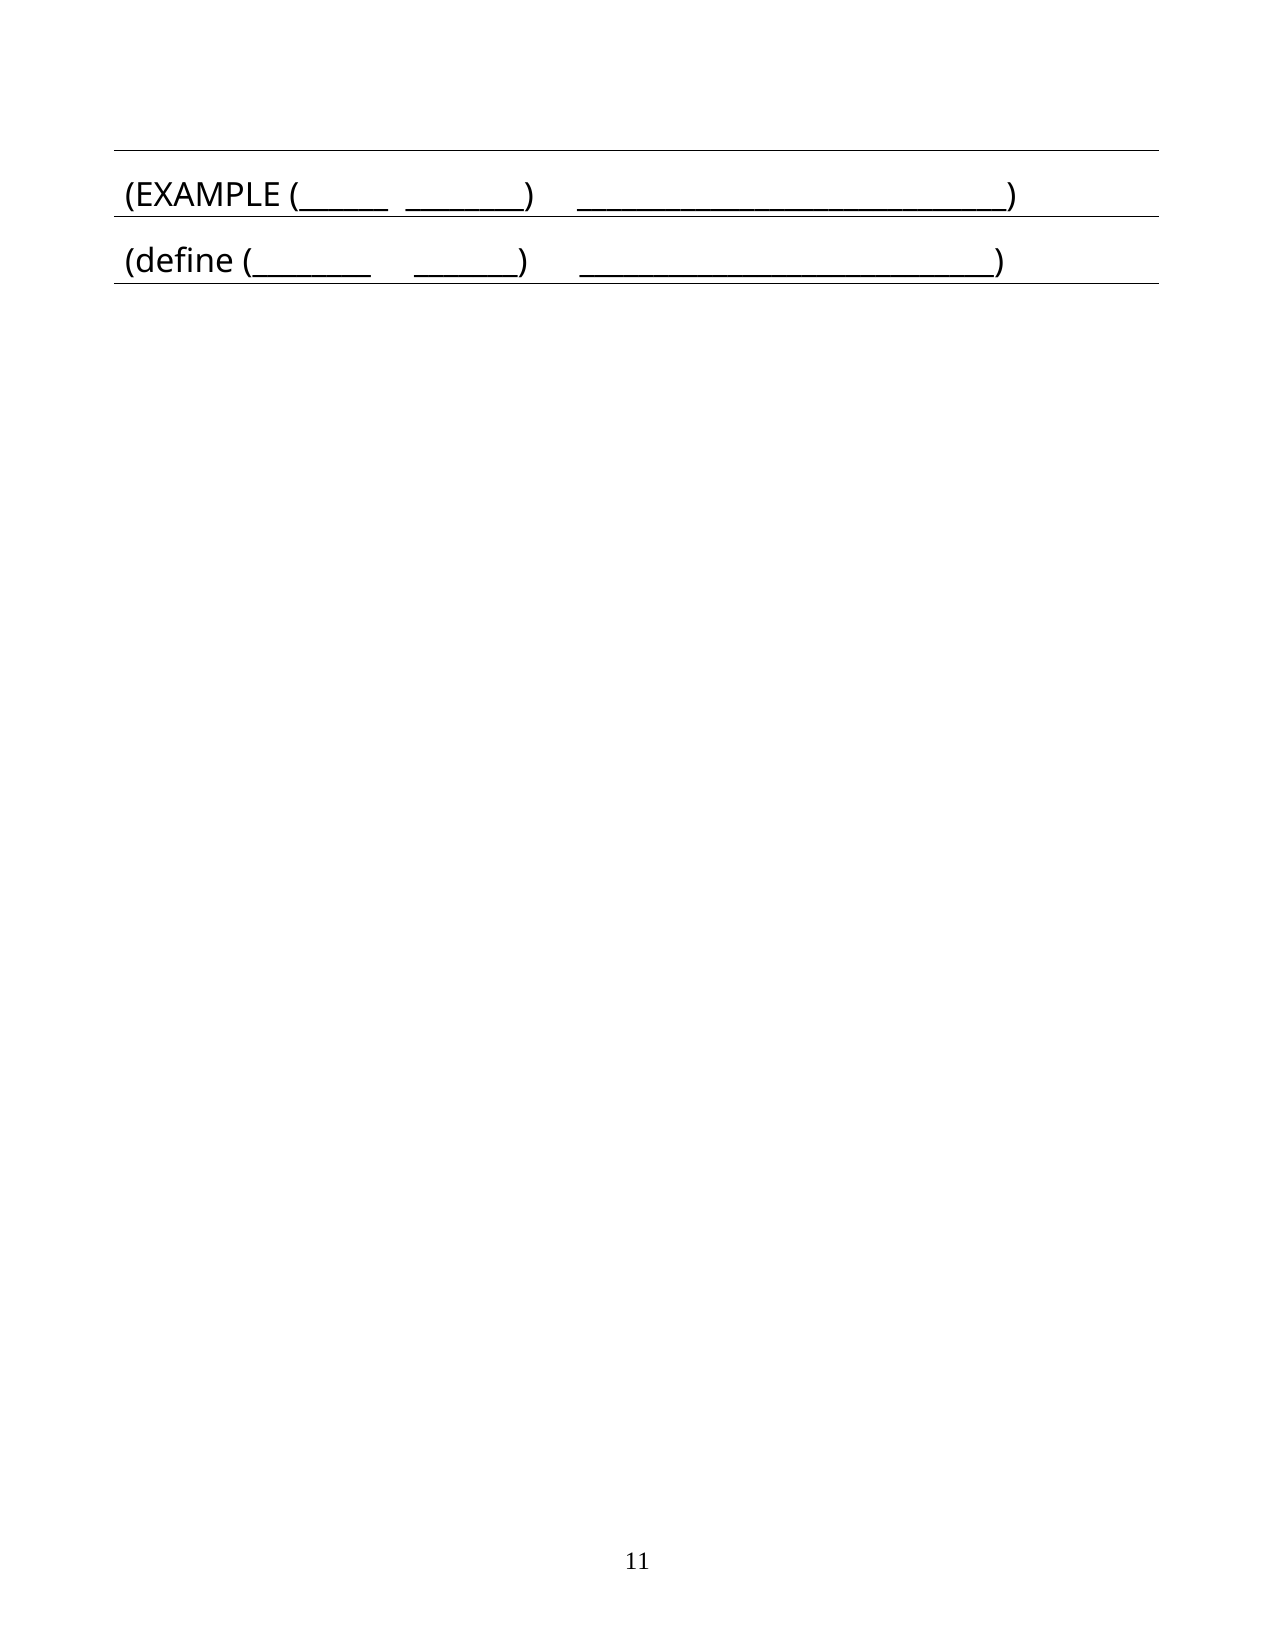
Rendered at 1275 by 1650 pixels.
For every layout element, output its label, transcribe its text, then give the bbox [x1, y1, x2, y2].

table_cell (EXAMPLE (______ ________) _____________________________) [114, 151, 1159, 216]
table_cell (define (________ _______) ____________________________) [114, 217, 1159, 283]
